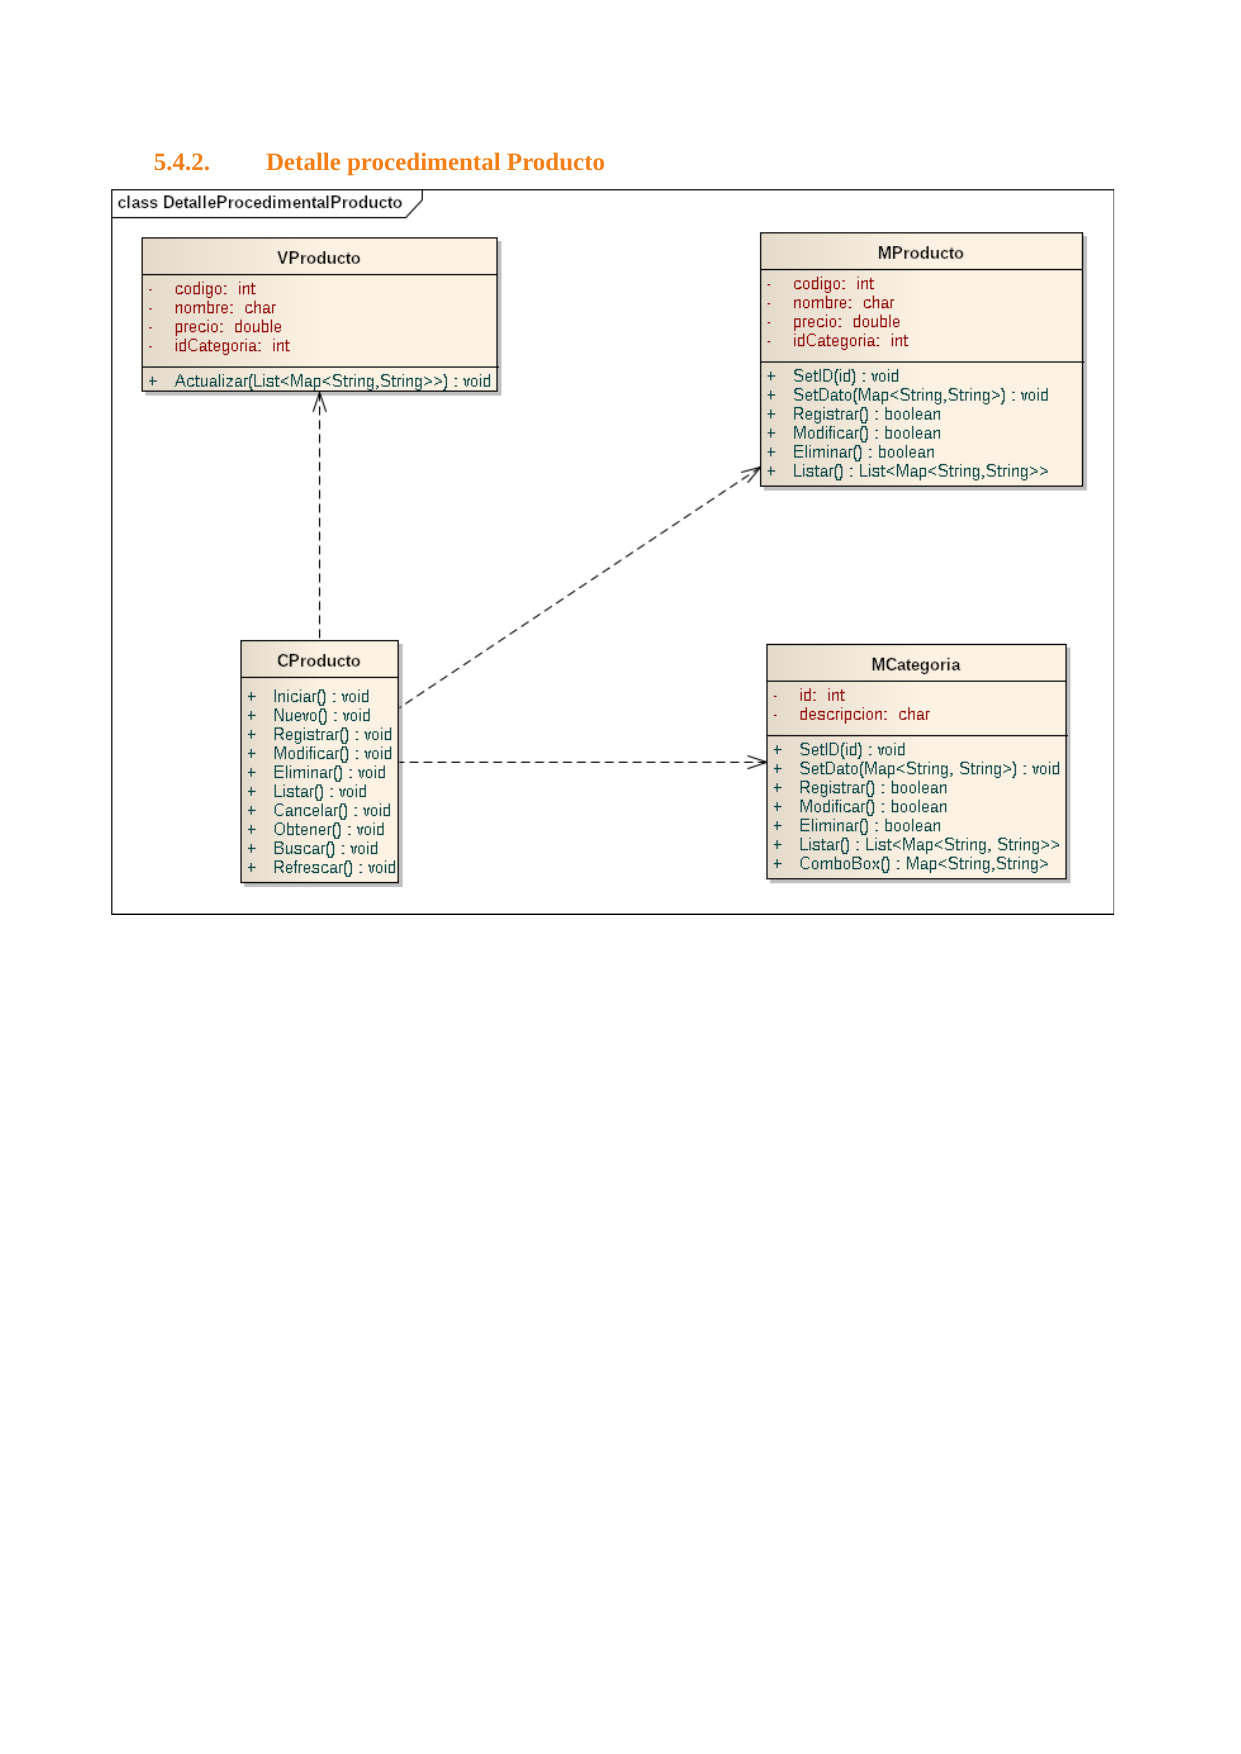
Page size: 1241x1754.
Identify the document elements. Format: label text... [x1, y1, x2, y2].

subtitle Detalle procedimental Producto [118, 147, 1122, 176]
picture [110, 188, 1115, 915]
